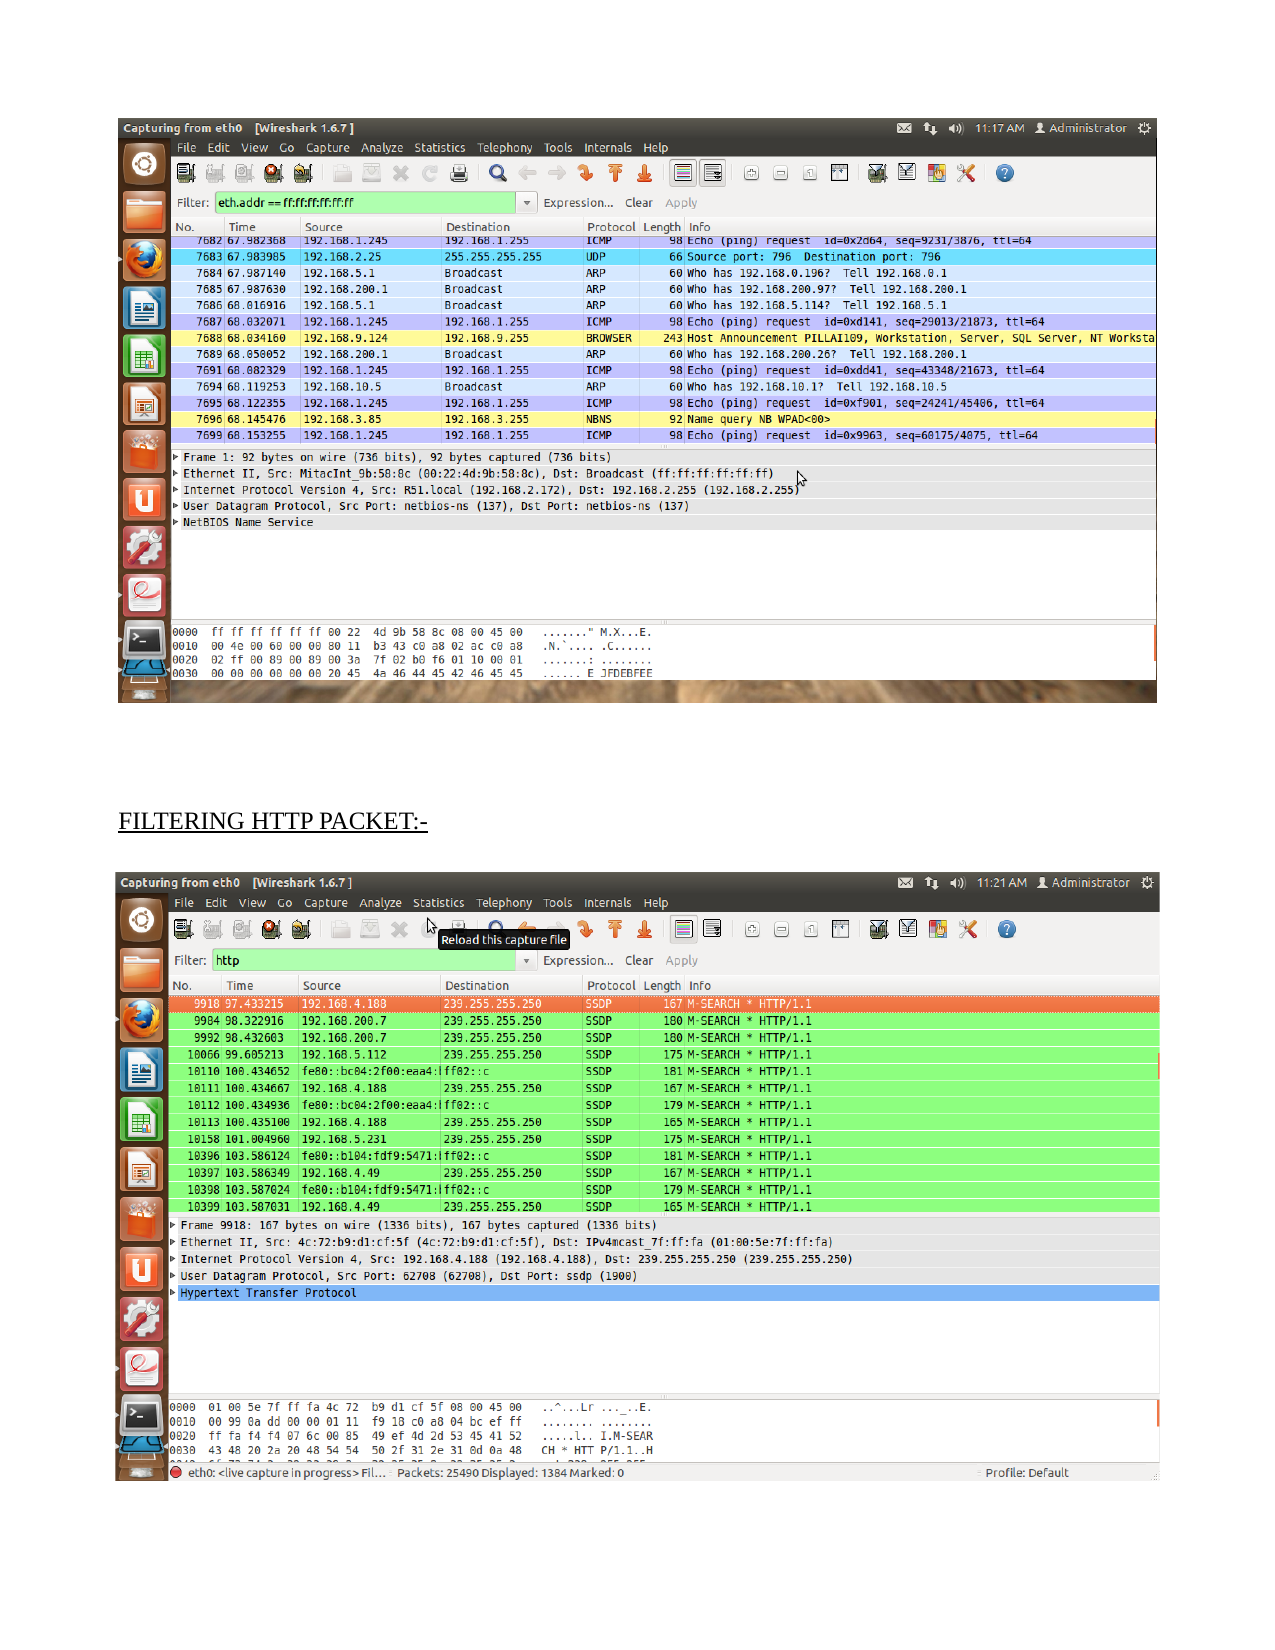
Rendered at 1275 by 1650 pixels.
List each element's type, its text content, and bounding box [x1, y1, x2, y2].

text FILTERING HTTP PACKET:- [118, 806, 1157, 835]
